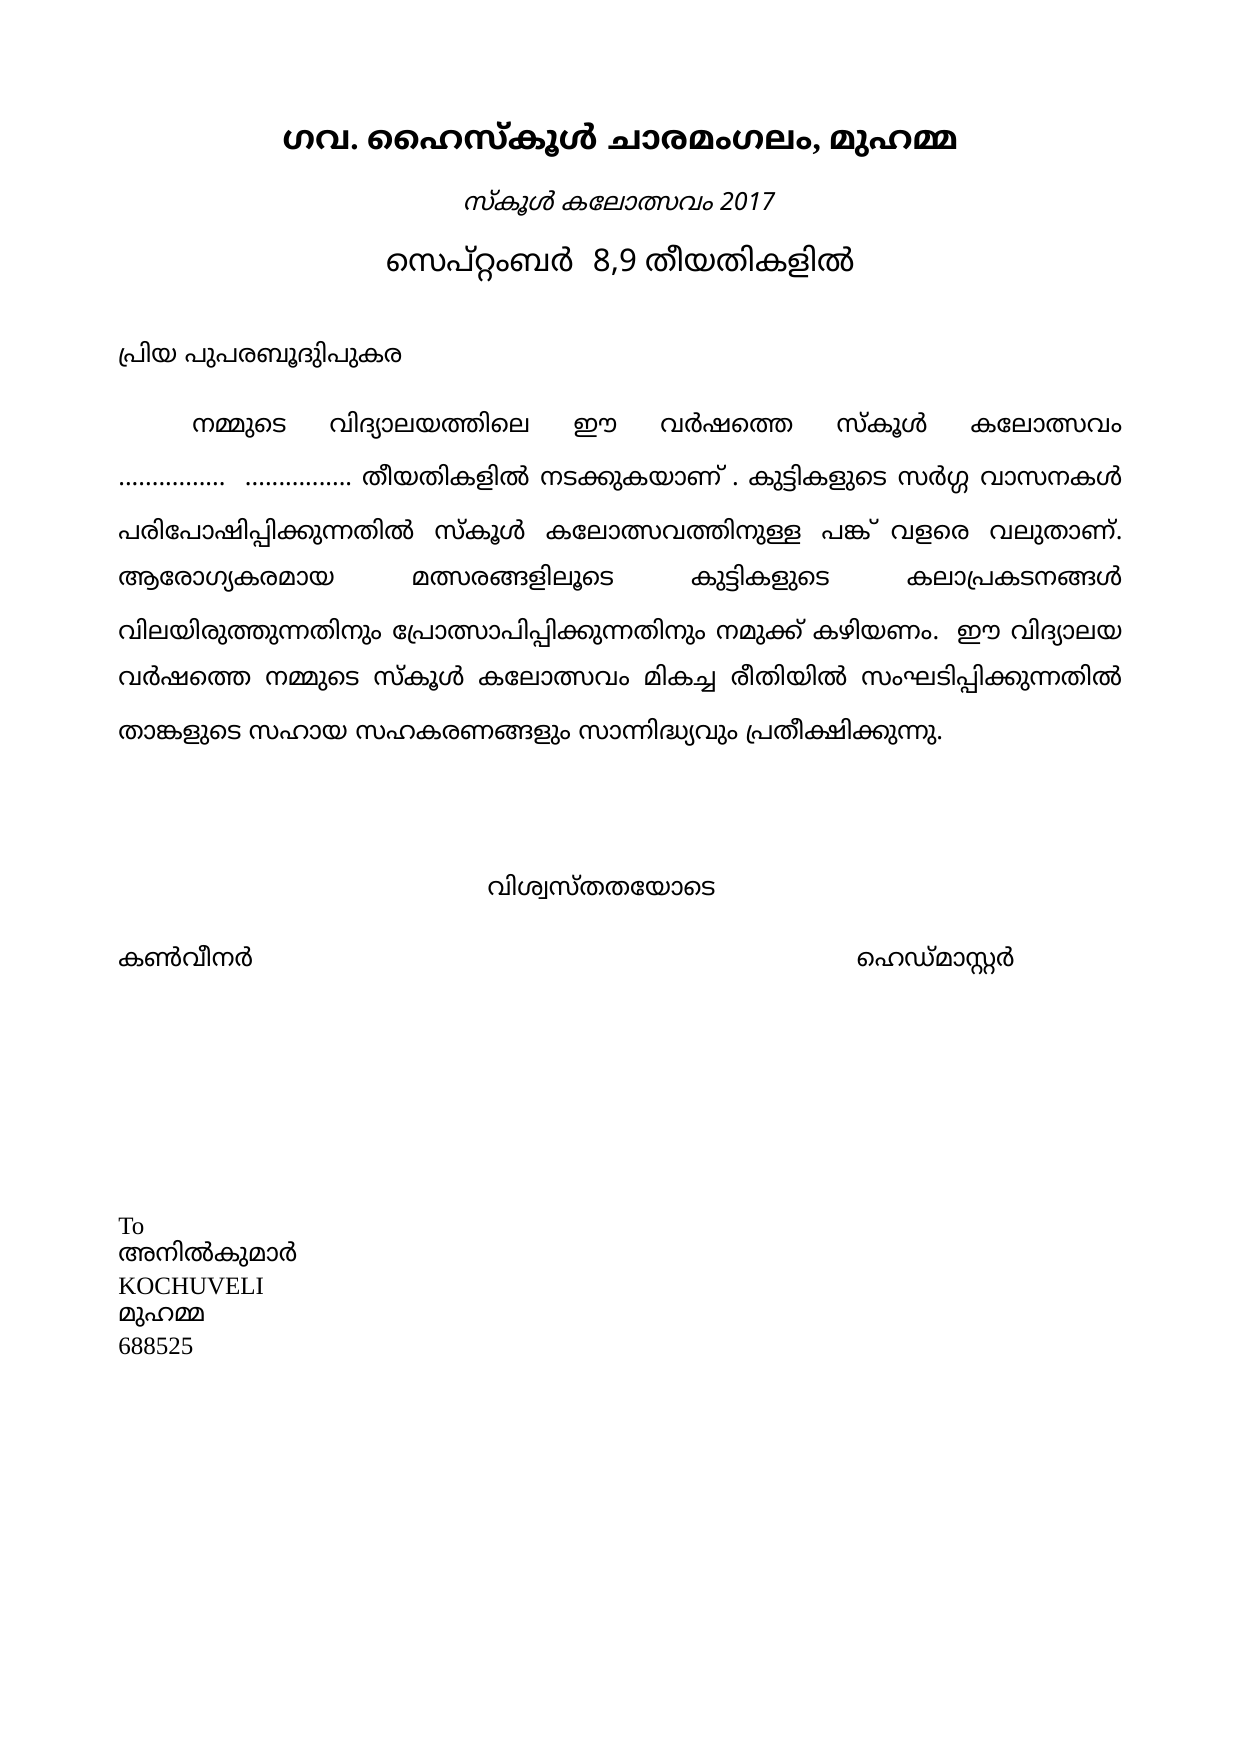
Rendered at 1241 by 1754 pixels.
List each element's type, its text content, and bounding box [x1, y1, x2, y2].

text കണ്‍വീനര്‍ ഹെഡ്‌മാസ്റ്റര്‍ [118, 939, 1122, 976]
text വിശ്വസ്തതയോടെ [118, 869, 1122, 905]
text നമ്മുടെ വിദ്യാലയത്തിലെ ഈ വര്‍ഷത്തെ സ്കൂള്‍ കലോത്സവം ................ ................ തീയതികളില്‍ നടക്കുകയാണ് . കുട്ടികളുടെ സര്‍ഗ്ഗ വാസനകള്‍ പരിപോഷിപ്പിക്കുന്നതില്‍ സ്കൂള്‍ കലോത്സവത്തിനുള്ള പങ്ക് വളരെ വലുതാണ്. ആരോഗ്യകരമായ മത്സരങ്ങളിലൂടെ കുട്ടികളുടെ കലാപ്രകടനങ്ങള്‍ വിലയിരുത്തുന്നതിനും പ്രോത്സാപിപ്പിക്കുന്നതിനും നമുക്ക് കഴിയണം. ഈ വിദ്യാലയ വര്‍ഷത്തെ നമ്മുടെ സ്കൂള്‍ കലോത്സവം മികച്ച രീതിയില്‍ സംഘടിപ്പിക്കുന്നതില്‍ താങ്കളുടെ സഹായ സഹകരണങ്ങളും സാന്നിദ്ധ്യവും പ്രതീക്ഷിക്കുന്നു. [118, 406, 1122, 749]
text സ്കൂള്‍ കലോത്സവം 2017 [118, 184, 1122, 220]
text മുഹമ്മ [118, 1300, 1122, 1331]
text പ്രിയ പുപരബൂദുിപുകര [118, 341, 1122, 372]
text To [118, 1211, 1122, 1240]
text 688525 [118, 1331, 1122, 1360]
text അനില്‍കുമാര്‍ [118, 1240, 1122, 1271]
text ‌‌ [118, 801, 1122, 835]
text സെപ്റ്റംബര്‍ 8,9 തീയതികളില്‍ [118, 238, 1122, 284]
text KOCHUVELI [118, 1271, 1122, 1300]
text ഗവ. ഹൈസ്കൂള്‍ ചാരമംഗലം, മുഹമ്മ [118, 118, 1122, 162]
